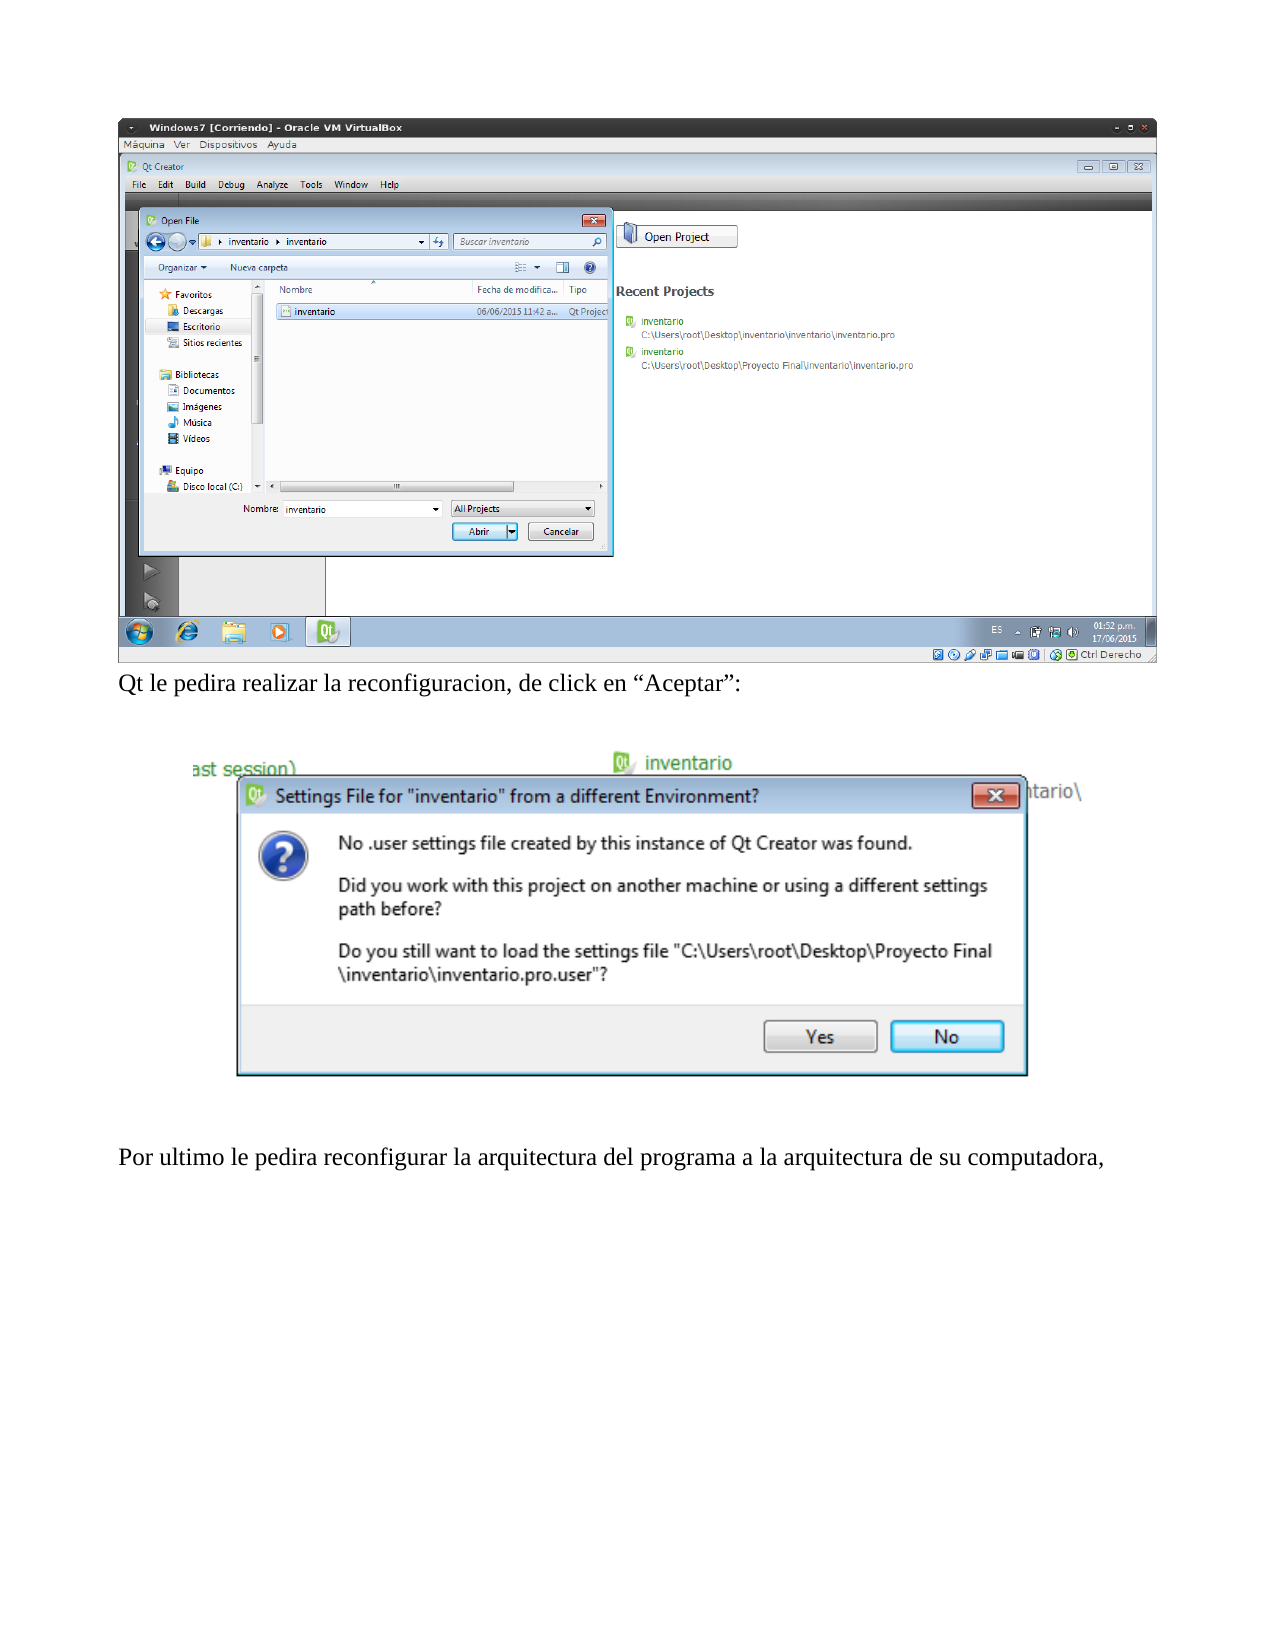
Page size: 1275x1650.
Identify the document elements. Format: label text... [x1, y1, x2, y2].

text Por ultimo le pedira reconfigurar la arquitectura del programa a la arquitectura de su computadora, [118, 717, 1157, 1171]
text Qt le pedira realizar la reconfiguracion, de click en “Aceptar”: [118, 663, 1157, 697]
picture [118, 118, 1157, 663]
picture [193, 717, 1083, 1136]
